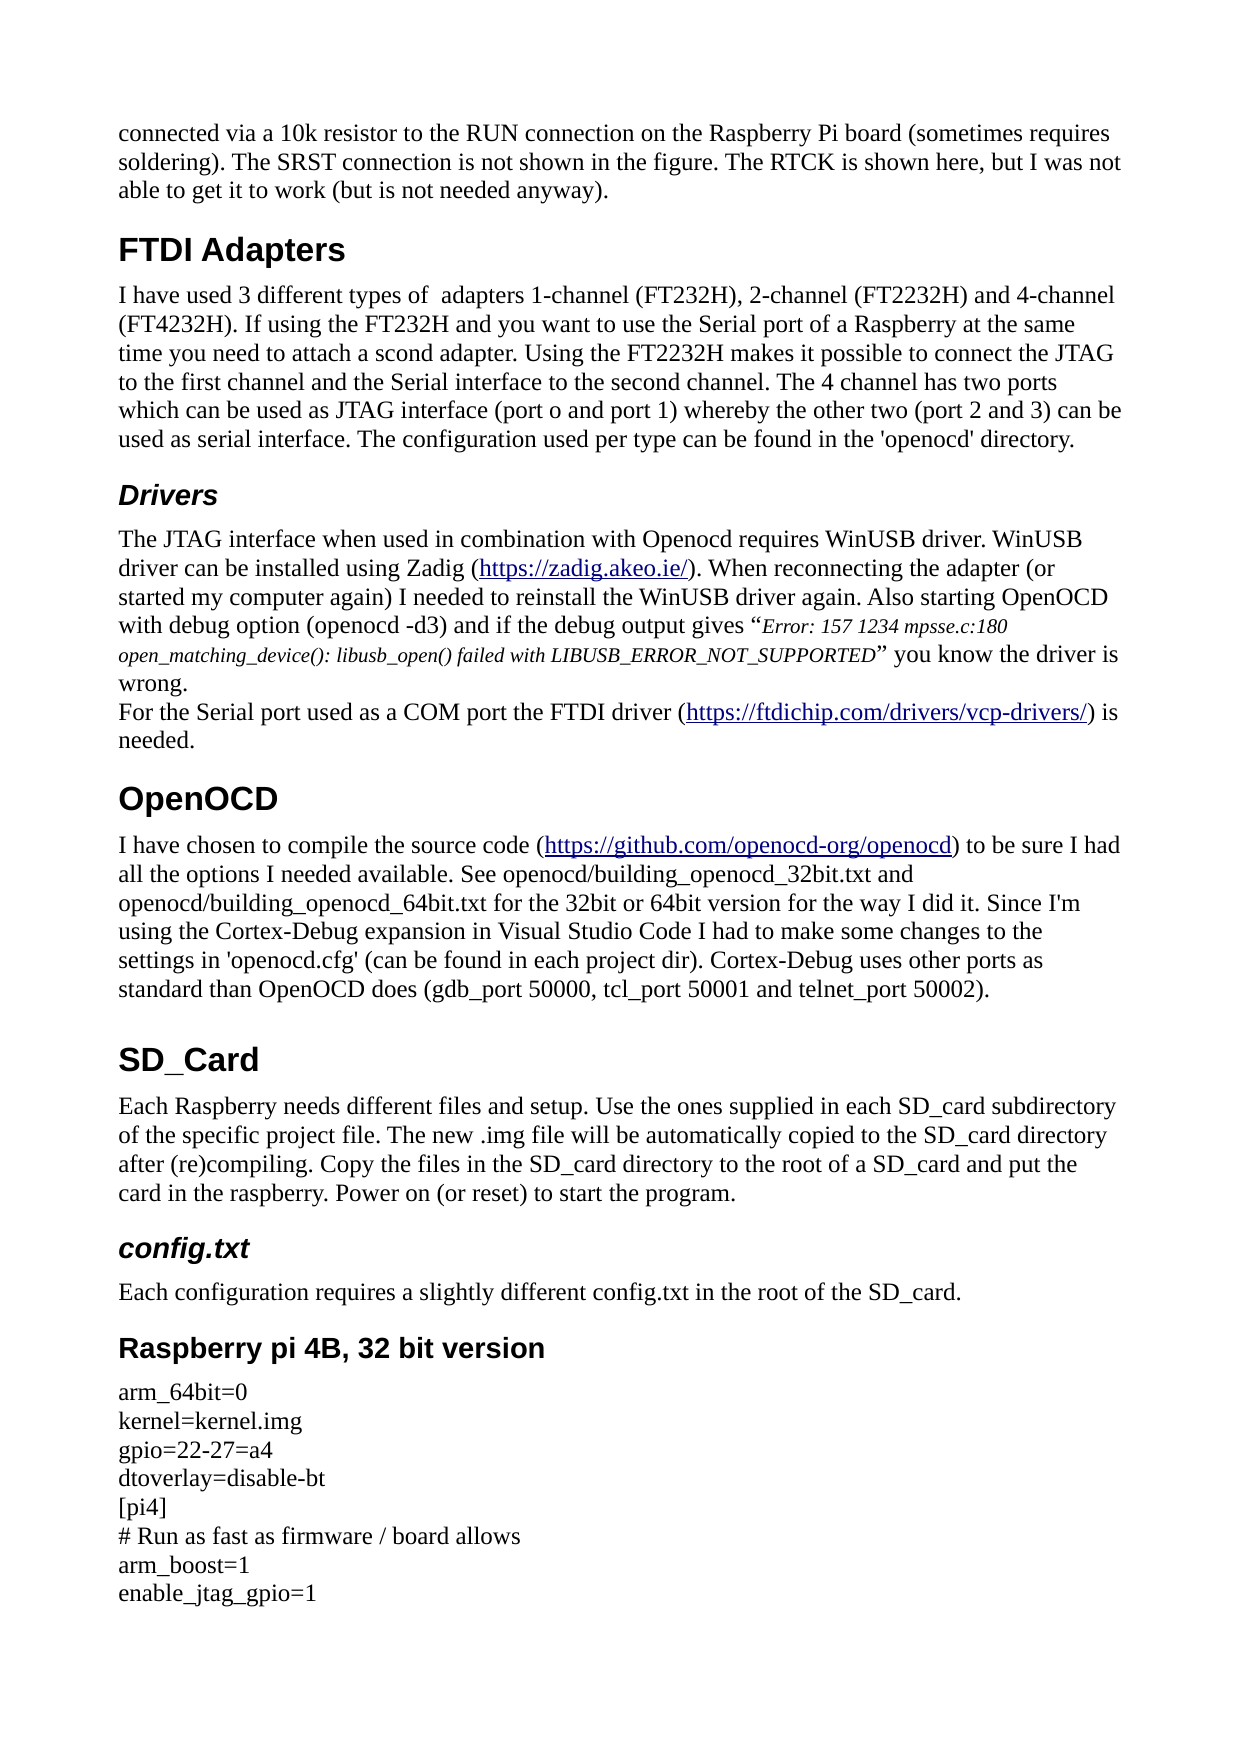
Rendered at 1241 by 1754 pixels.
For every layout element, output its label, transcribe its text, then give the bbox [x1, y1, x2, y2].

text Each Raspberry needs different files and setup. Use the ones supplied in each SD_card subdirectory of the specific project file. The new .img file will be automatically copied to the SD_card directory after (re)compiling. Copy the files in the SD_card directory to the root of a SD_card and put the card in the raspberry. Power on (or reset) to start the program. [118, 1091, 1122, 1206]
subtitle config.txt [118, 1231, 1122, 1265]
text The JTAG interface when used in combination with Openocd requires WinUSB driver. WinUSB driver can be installed using Zadig (https://zadig.akeo.ie/). When reconnecting the adapter (or started my computer again) I needed to reinstall the WinUSB driver again. Also starting OpenOCD with debug option (openocd -d3) and if the debug output gives “Error: 157 1234 mpsse.c:180 open_matching_device(): libusb_open() failed with LIBUSB_ERROR_NOT_SUPPORTED” you know the driver is wrong. [118, 524, 1122, 697]
subtitle SD_Card [118, 1040, 1122, 1079]
subtitle Drivers [118, 478, 1122, 512]
text arm_64bit=0 [118, 1377, 1122, 1406]
text kernel=kernel.img [118, 1406, 1122, 1435]
text # Run as fast as firmware / board allows [118, 1521, 1122, 1550]
subtitle Raspberry pi 4B, 32 bit version [118, 1331, 1122, 1365]
text dtoverlay=disable-bt [118, 1463, 1122, 1492]
text I have chosen to compile the source code (https://github.com/openocd-org/openocd) to be sure I had all the options I needed available. See openocd/building_openocd_32bit.txt and openocd/building_openocd_64bit.txt for the 32bit or 64bit version for the way I did it. Since I'm using the Cortex-Debug expansion in Visual Studio Code I had to make some changes to the settings in 'openocd.cfg' (can be found in each project dir). Cortex-Debug uses other ports as standard than OpenOCD does (gdb_port 50000, tcl_port 50001 and telnet_port 50002). [118, 830, 1122, 1003]
text I have used 3 different types of adapters 1-channel (FT232H), 2-channel (FT2232H) and 4-channel (FT4232H). If using the FT232H and you want to use the Serial port of a Raspberry at the same time you need to attach a scond adapter. Using the FT2232H makes it possible to connect the JTAG to the first channel and the Serial interface to the second channel. The 4 channel has two ports which can be used as JTAG interface (port o and port 1) whereby the other two (port 2 and 3) can be used as serial interface. The configuration used per type can be found in the 'openocd' directory. [118, 281, 1122, 453]
text [pi4] [118, 1492, 1122, 1521]
subtitle OpenOCD [118, 779, 1122, 818]
text For the Serial port used as a COM port the FTDI driver (https://ftdichip.com/drivers/vcp-drivers/) is needed. [118, 697, 1122, 754]
text enable_jtag_gpio=1 [118, 1578, 1122, 1607]
subtitle FTDI Adapters [118, 229, 1122, 268]
text connected via a 10k resistor to the RUN connection on the Raspberry Pi board (sometimes requires soldering). The SRST connection is not shown in the figure. The RTCK is shown here, but I was not able to get it to work (but is not needed anyway). [118, 118, 1122, 204]
text arm_boost=1 [118, 1550, 1122, 1578]
text gpio=22-27=a4 [118, 1435, 1122, 1463]
text Each configuration requires a slightly different config.txt in the root of the SD_card. [118, 1277, 1122, 1306]
